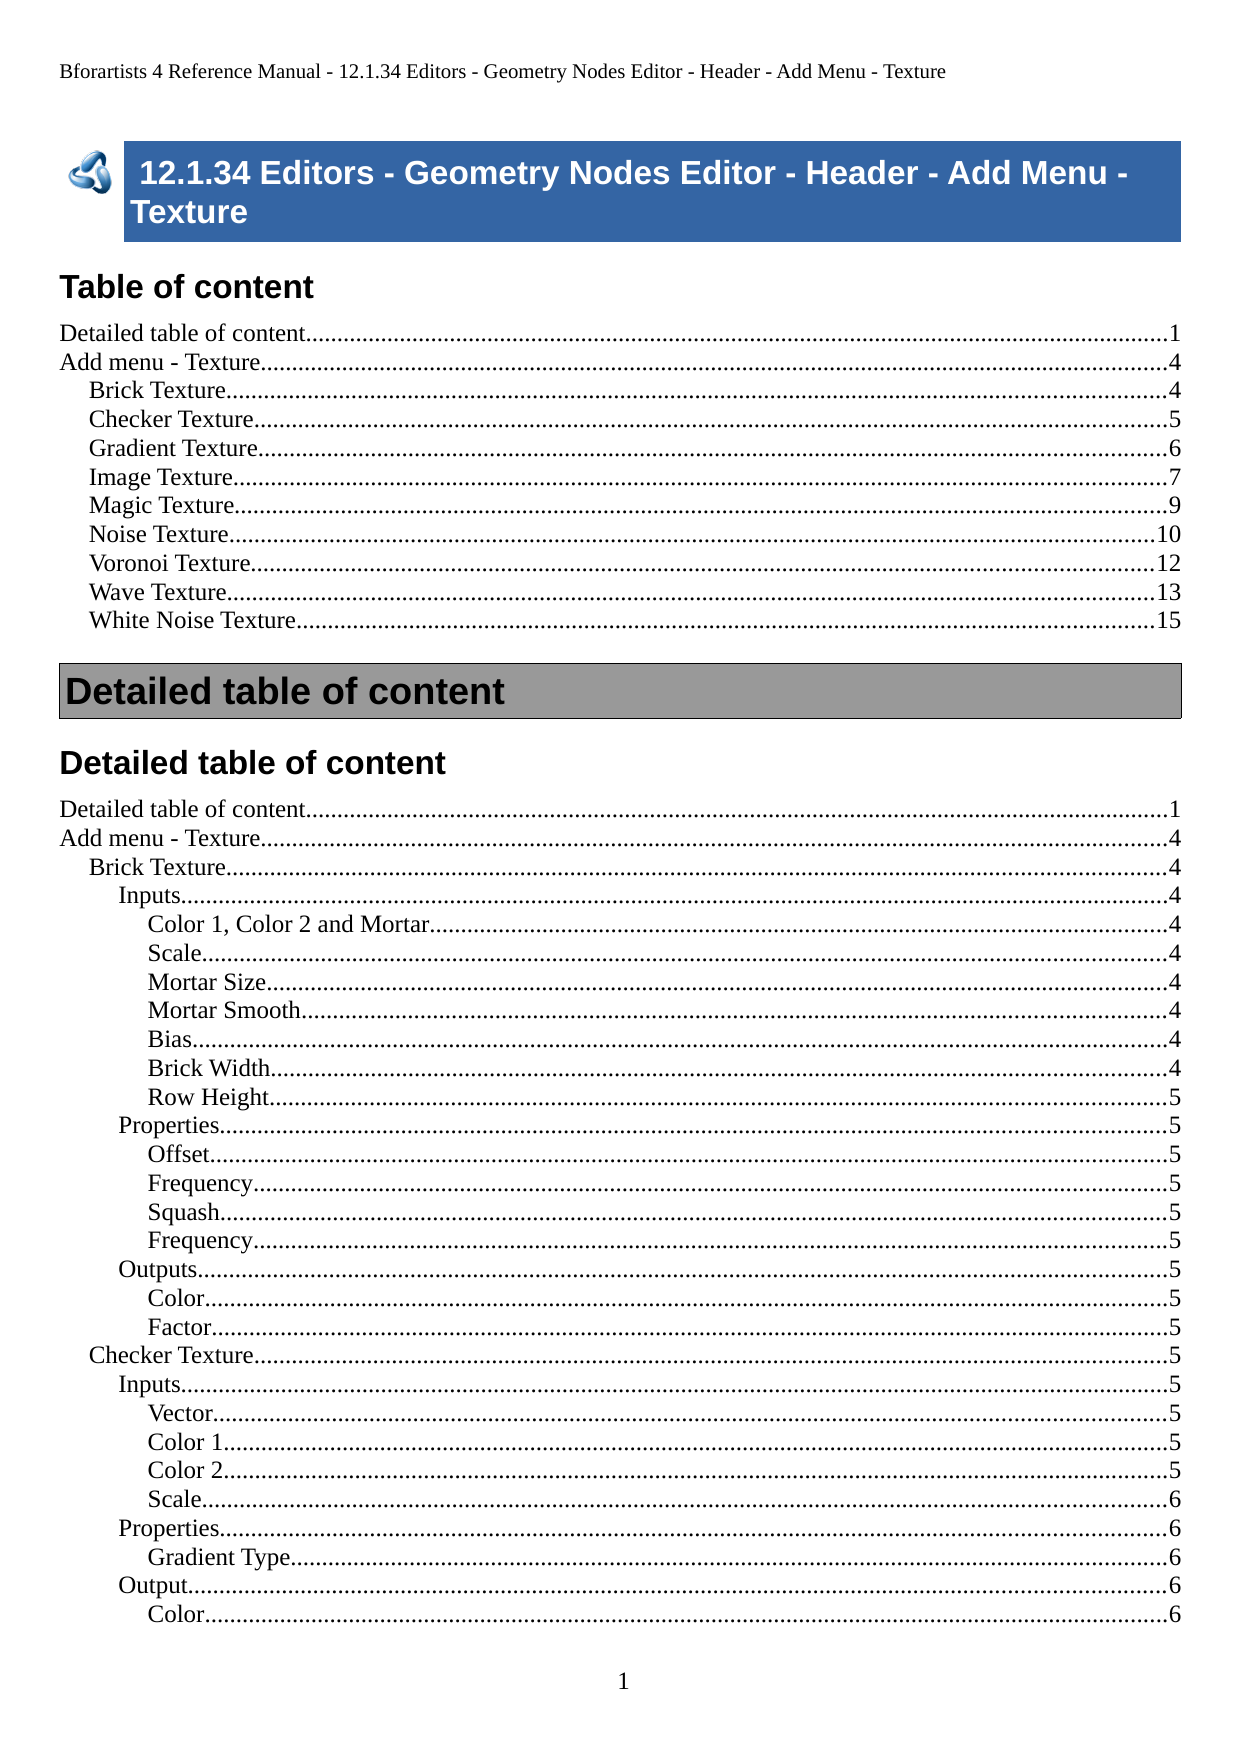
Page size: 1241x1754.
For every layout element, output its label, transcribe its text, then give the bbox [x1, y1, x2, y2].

text Color 5 [147, 1283, 1181, 1312]
text Mortar Smooth 4 [147, 995, 1181, 1024]
text Noise Texture 10 [88, 519, 1181, 548]
text Properties 5 [118, 1110, 1181, 1139]
text Gradient Type 6 [147, 1542, 1181, 1570]
text Color 1 5 [147, 1427, 1181, 1455]
text Inputs 4 [118, 880, 1181, 909]
text Color 6 [147, 1599, 1181, 1628]
text Detailed table of content 1 [59, 318, 1181, 347]
text White Noise Texture 15 [88, 605, 1181, 634]
text Mortar Size 4 [147, 967, 1181, 995]
text Wave Texture 13 [88, 577, 1181, 605]
picture [65, 147, 114, 197]
text Checker Texture 5 [88, 1340, 1181, 1369]
text Detailed table of content 1 [59, 794, 1181, 823]
subtitle Table of content [59, 267, 1181, 305]
text Add menu - Texture 4 [59, 347, 1181, 375]
text Inputs 5 [118, 1369, 1181, 1398]
text Brick Width 4 [147, 1053, 1181, 1082]
text Squash 5 [147, 1197, 1181, 1225]
text Factor 5 [147, 1312, 1181, 1340]
text Brick Texture 4 [88, 375, 1181, 404]
text Color 1, Color 2 and Mortar 4 [147, 909, 1181, 938]
text Checker Texture 5 [88, 404, 1181, 433]
text Properties 6 [118, 1513, 1181, 1542]
text Image Texture 7 [88, 462, 1181, 490]
text Color 2 5 [147, 1455, 1181, 1484]
subtitle Detailed table of content [59, 743, 1181, 782]
text Row Height 5 [147, 1082, 1181, 1110]
text Output 6 [118, 1570, 1181, 1599]
table_header 12.1.34 Editors - Geometry Nodes Editor - Header - Add Menu - Texture [124, 141, 1181, 242]
text Offset 5 [147, 1139, 1181, 1168]
text Scale 6 [147, 1484, 1181, 1513]
text Frequency 5 [147, 1168, 1181, 1197]
text Outputs 5 [118, 1254, 1181, 1283]
text Frequency 5 [147, 1225, 1181, 1254]
table_header [59, 141, 124, 242]
text Scale 4 [147, 938, 1181, 967]
text Add menu - Texture 4 [59, 823, 1181, 852]
text Gradient Texture 6 [88, 433, 1181, 462]
text Brick Texture 4 [88, 852, 1181, 880]
text Magic Texture 9 [88, 490, 1181, 519]
table_header Detailed table of content [60, 664, 1181, 718]
text Bias 4 [147, 1024, 1181, 1053]
text Voronoi Texture 12 [88, 548, 1181, 577]
text Vector 5 [147, 1398, 1181, 1427]
